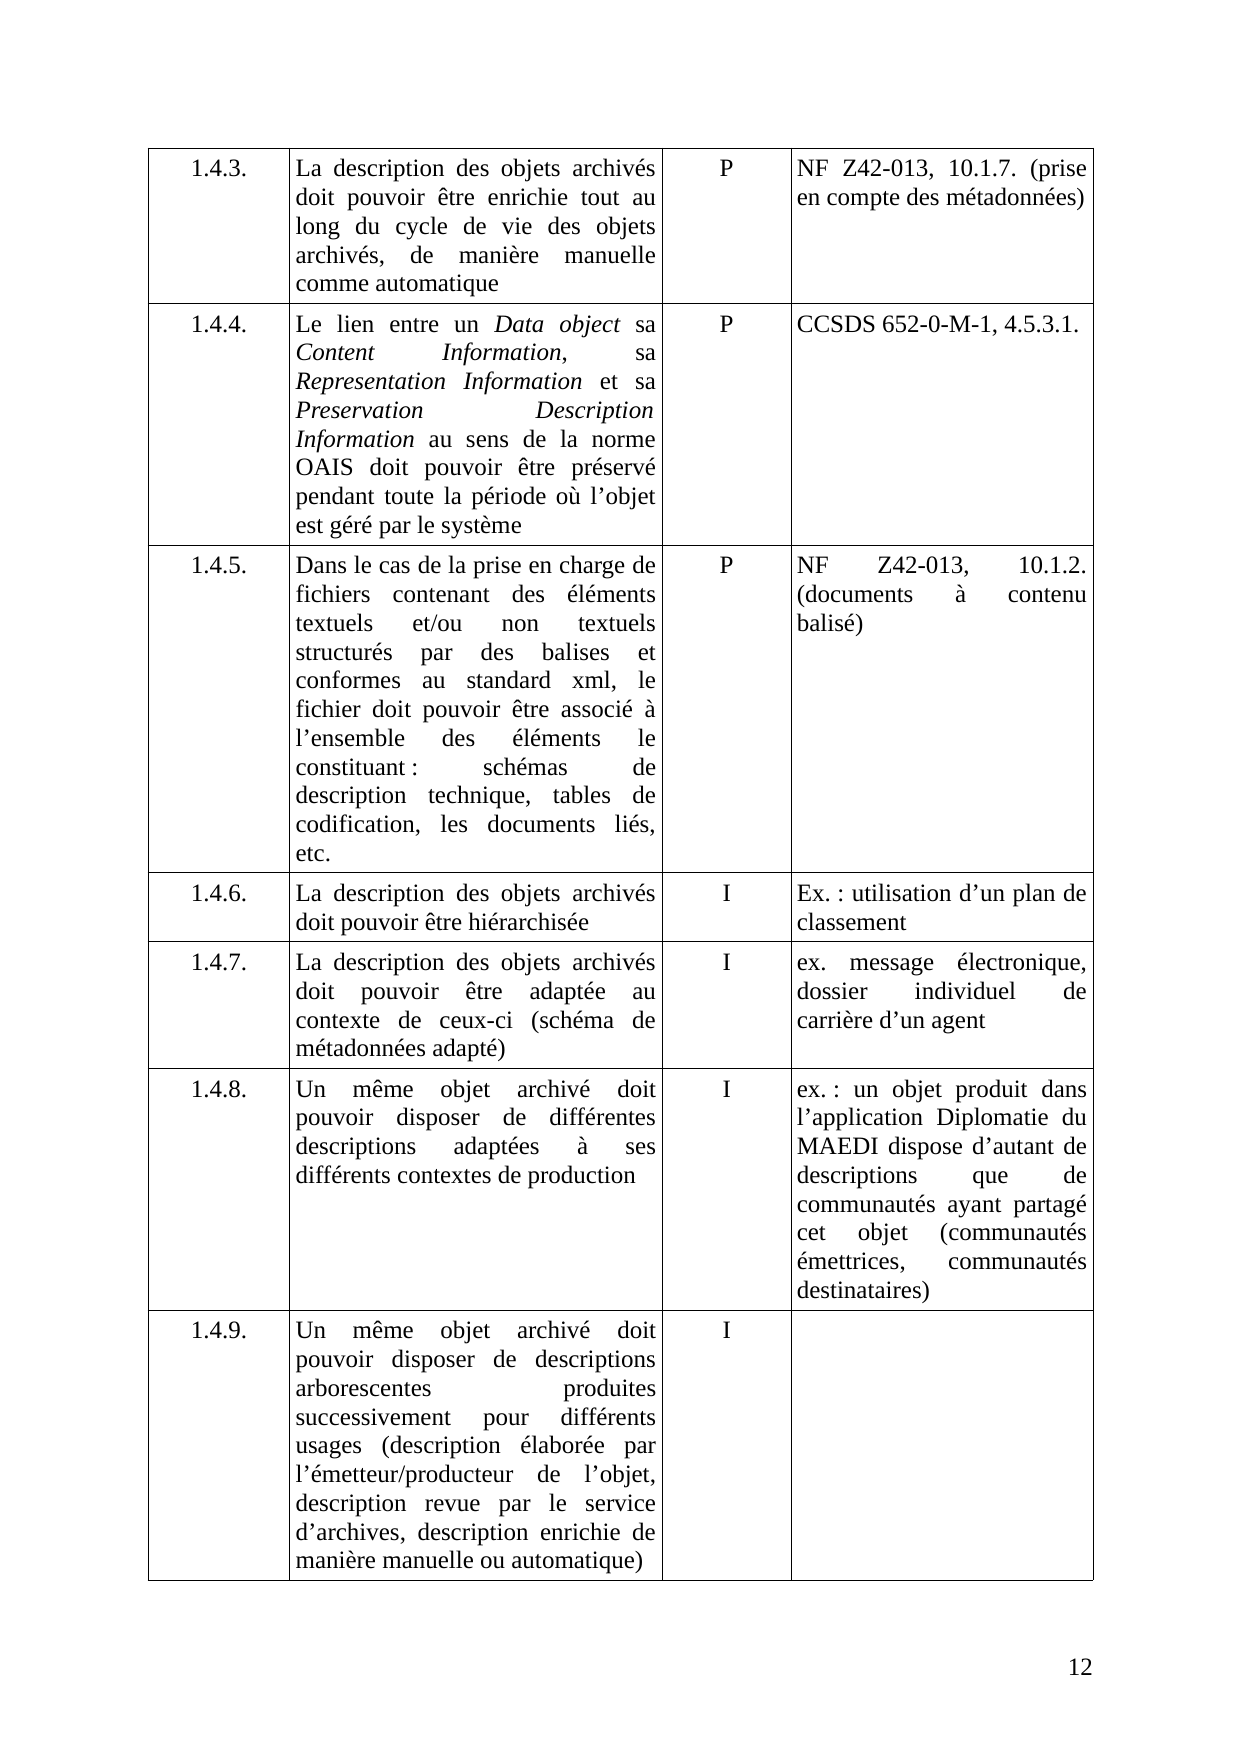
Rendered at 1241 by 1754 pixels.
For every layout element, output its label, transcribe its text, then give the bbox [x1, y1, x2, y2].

table_cell La description des objets archivés doit pouvoir être adaptée au contexte de ceux-ci (schéma de métadonnées adapté) [290, 942, 662, 1068]
table_cell Dans le cas de la prise en charge de fichiers contenant des éléments textuels et/ou non textuels structurés par des balises et conformes au standard xml, le fichier doit pouvoir être associé à l’ensemble des éléments le constituant : schémas de description technique, tables de codification, les documents liés, etc. [290, 546, 662, 872]
table_cell CCSDS 652-0-M-1, 4.5.3.1. [792, 304, 1093, 544]
table_cell La description des objets archivés doit pouvoir être enrichie tout au long du cycle de vie des objets archivés, de manière manuelle comme automatique [290, 149, 662, 303]
table_cell ex. message électronique, dossier individuel de carrière d’un agent [792, 942, 1093, 1068]
table_cell NF Z42-013, 10.1.2. (documents à contenu balisé) [792, 546, 1093, 872]
table_cell [792, 1311, 1093, 1580]
table_cell 1.4.5. [149, 546, 289, 872]
table_cell I [663, 1311, 791, 1580]
table_cell NF Z42-013, 10.1.7. (prise en compte des métadonnées) [792, 149, 1093, 303]
table_cell Le lien entre un Data object sa Content Information, sa Representation Information et sa Preservation Description Information au sens de la norme OAIS doit pouvoir être préservé pendant toute la période où l’objet est géré par le système [290, 304, 662, 544]
table_cell P [663, 304, 791, 544]
table_cell 1.4.7. [149, 942, 289, 1068]
table_cell 1.4.8. [149, 1069, 289, 1309]
table_cell I [663, 942, 791, 1068]
table_cell La description des objets archivés doit pouvoir être hiérarchisée [290, 873, 662, 941]
table_cell Un même objet archivé doit pouvoir disposer de différentes descriptions adaptées à ses différents contextes de production [290, 1069, 662, 1309]
table_cell 1.4.6. [149, 873, 289, 941]
table_cell Un même objet archivé doit pouvoir disposer de descriptions arborescentes produites successivement pour différents usages (description élaborée par l’émetteur/producteur de l’objet, description revue par le service d’archives, description enrichie de manière manuelle ou automatique) [290, 1311, 662, 1580]
table_cell 1.4.3. [149, 149, 289, 303]
table_cell ex. : un objet produit dans l’application Diplomatie du MAEDI dispose d’autant de descriptions que de communautés ayant partagé cet objet (communautés émettrices, communautés destinataires) [792, 1069, 1093, 1309]
table_cell 1.4.9. [149, 1311, 289, 1580]
table_cell Ex. : utilisation d’un plan de classement [792, 873, 1093, 941]
table_cell I [663, 1069, 791, 1309]
table_cell P [663, 546, 791, 872]
table_cell I [663, 873, 791, 941]
table_cell 1.4.4. [149, 304, 289, 544]
table_cell P [663, 149, 791, 303]
